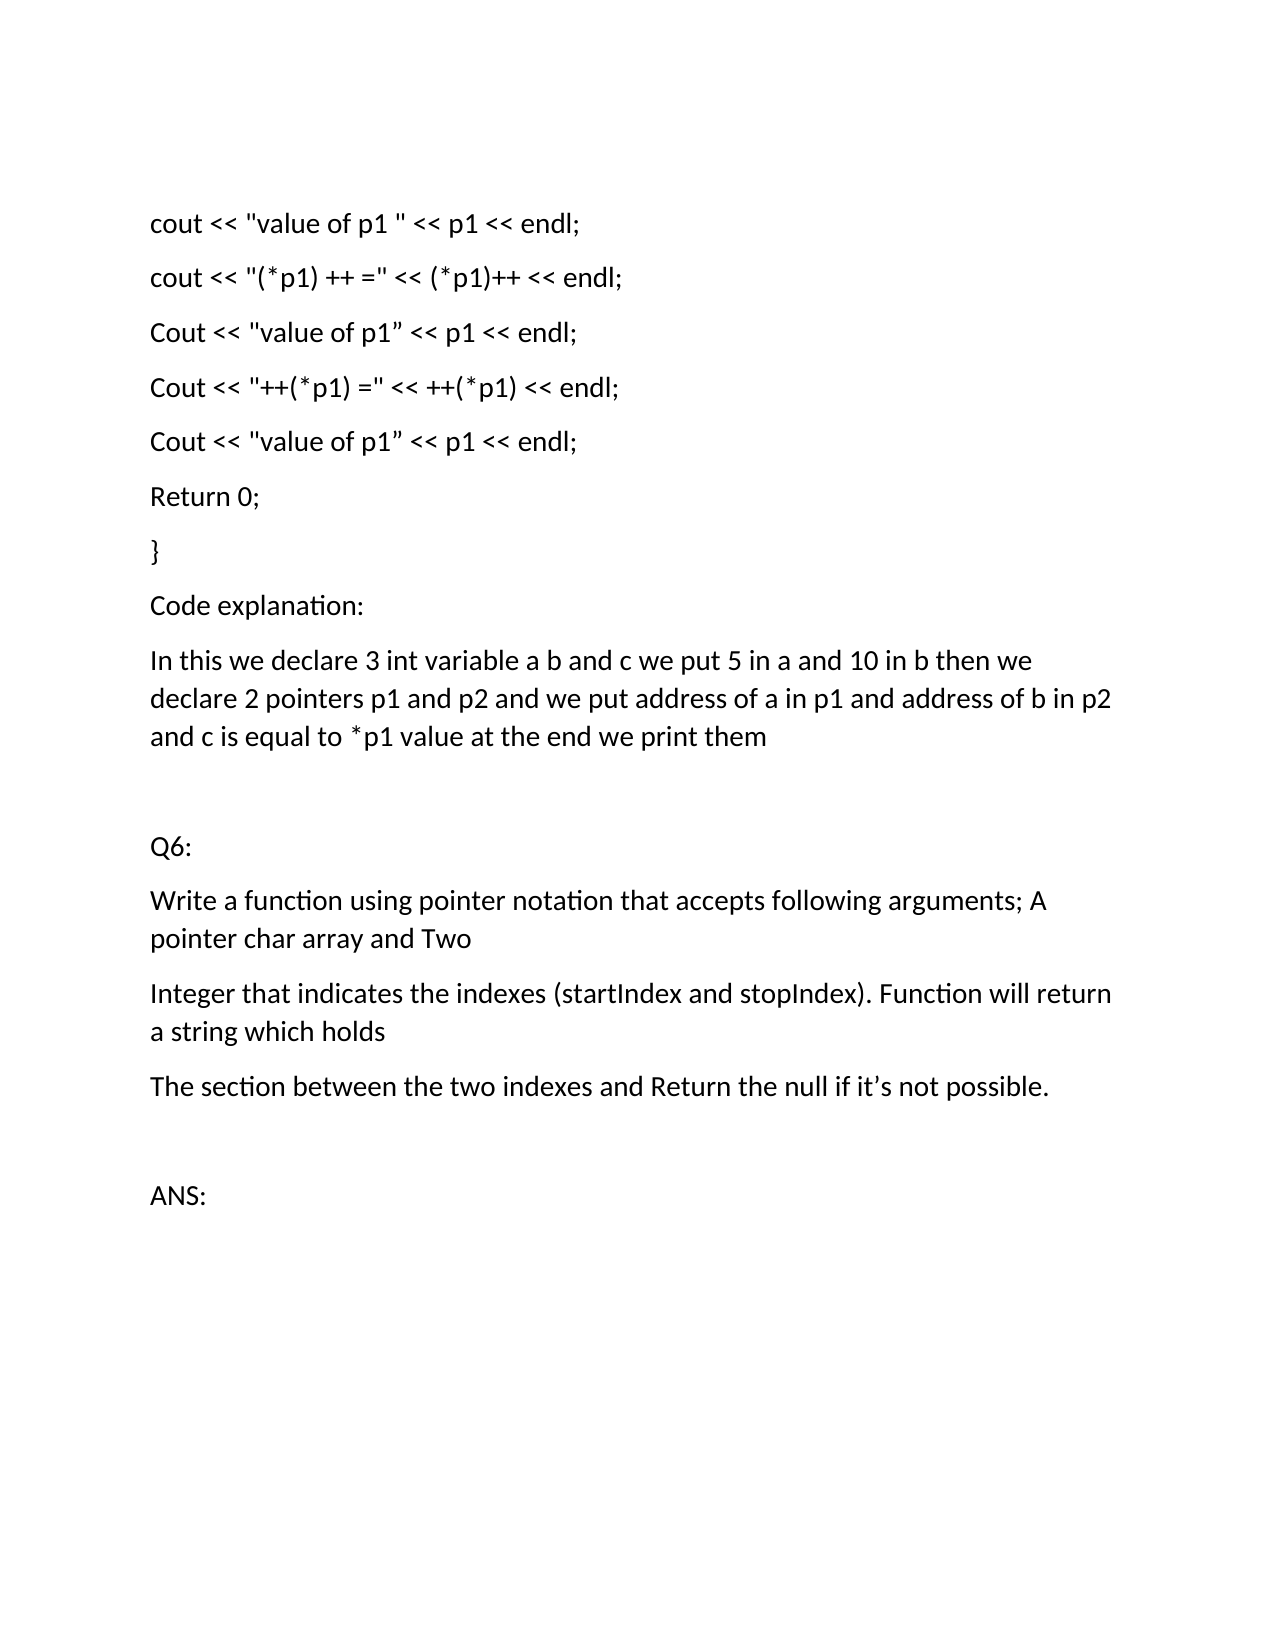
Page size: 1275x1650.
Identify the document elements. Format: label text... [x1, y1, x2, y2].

text cout << "(*p1) ++ =" << (*p1)++ << endl; [150, 259, 1125, 295]
text The section between the two indexes and Return the null if it’s not possible. [150, 1068, 1125, 1103]
text Return 0; [150, 478, 1125, 514]
text Cout << "++(*p1) =" << ++(*p1) << endl; [150, 369, 1125, 404]
text } [150, 533, 1125, 568]
text Cout << "value of p1” << p1 << endl; [150, 314, 1125, 350]
text In this we declare 3 int variable a b and c we put 5 in a and 10 in b then we declare 2 pointers p1 and p2 and we put address of a in p1 and address of b in p2 and c is equal to *p1 value at the end we print them [150, 642, 1125, 754]
text Integer that indicates the indexes (startIndex and stopIndex). Function will return a string which holds [150, 975, 1125, 1049]
text Cout << "value of p1” << p1 << endl; [150, 423, 1125, 459]
text Write a function using pointer notation that accepts following arguments; A pointer char array and Two [150, 882, 1125, 956]
text Code explanation: [150, 587, 1125, 623]
text ANS: [150, 1177, 1125, 1213]
text cout << "value of p1 " << p1 << endl; [150, 205, 1125, 240]
text Q6: [150, 828, 1125, 863]
